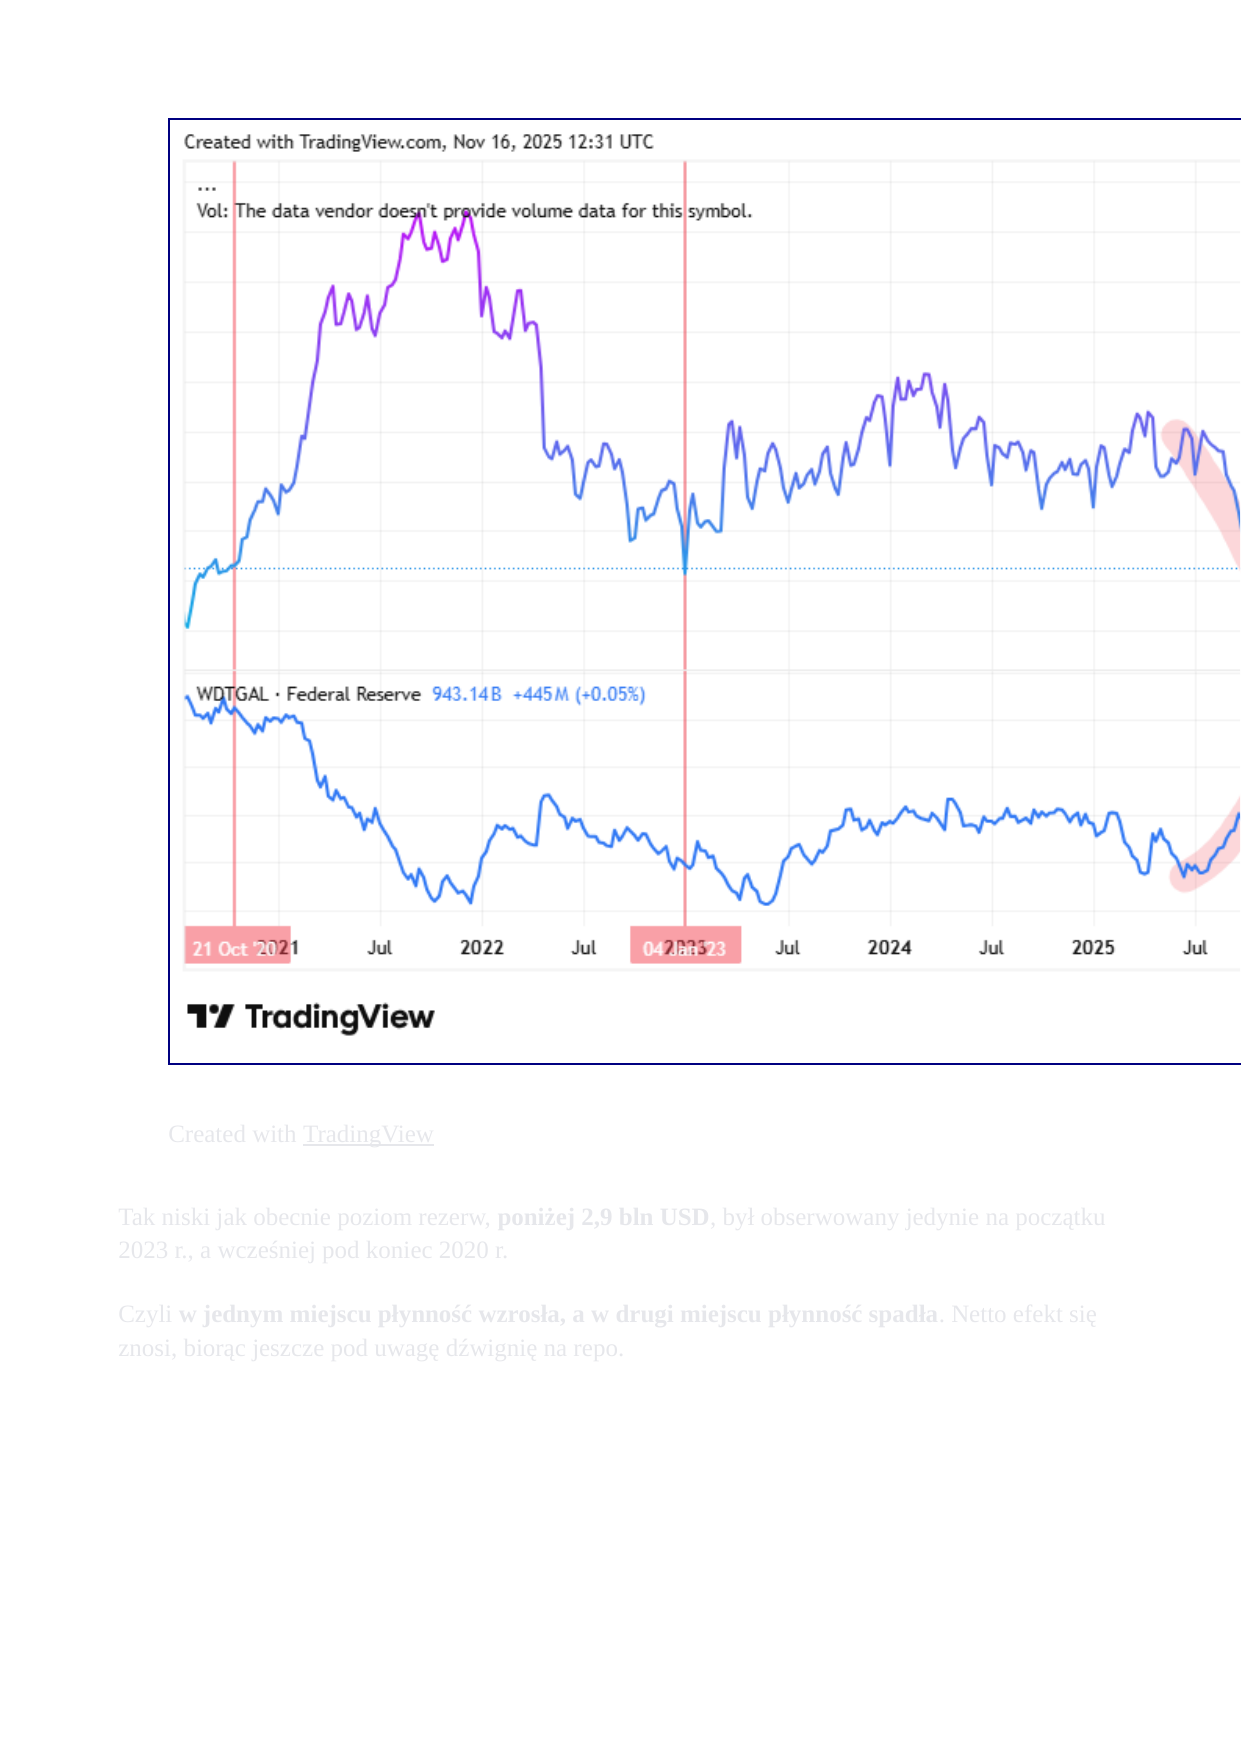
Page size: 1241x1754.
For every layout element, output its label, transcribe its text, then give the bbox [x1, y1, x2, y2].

text Czyli w jednym miejscu płynność wzrosła, a w drugi miejscu płynność spadła. Netto efekt się znosi, biorąc jeszcze pod uwagę dźwignię na repo. [118, 1299, 1122, 1361]
text Tak niski jak obecnie poziom rezerw, poniżej 2,9 bln USD, był obserwowany jedynie na początku 2023 r., a wcześniej pod koniec 2020 r. [118, 1202, 1122, 1264]
text Created with TradingView [168, 1119, 1072, 1148]
picture [170, 120, 1241, 1063]
